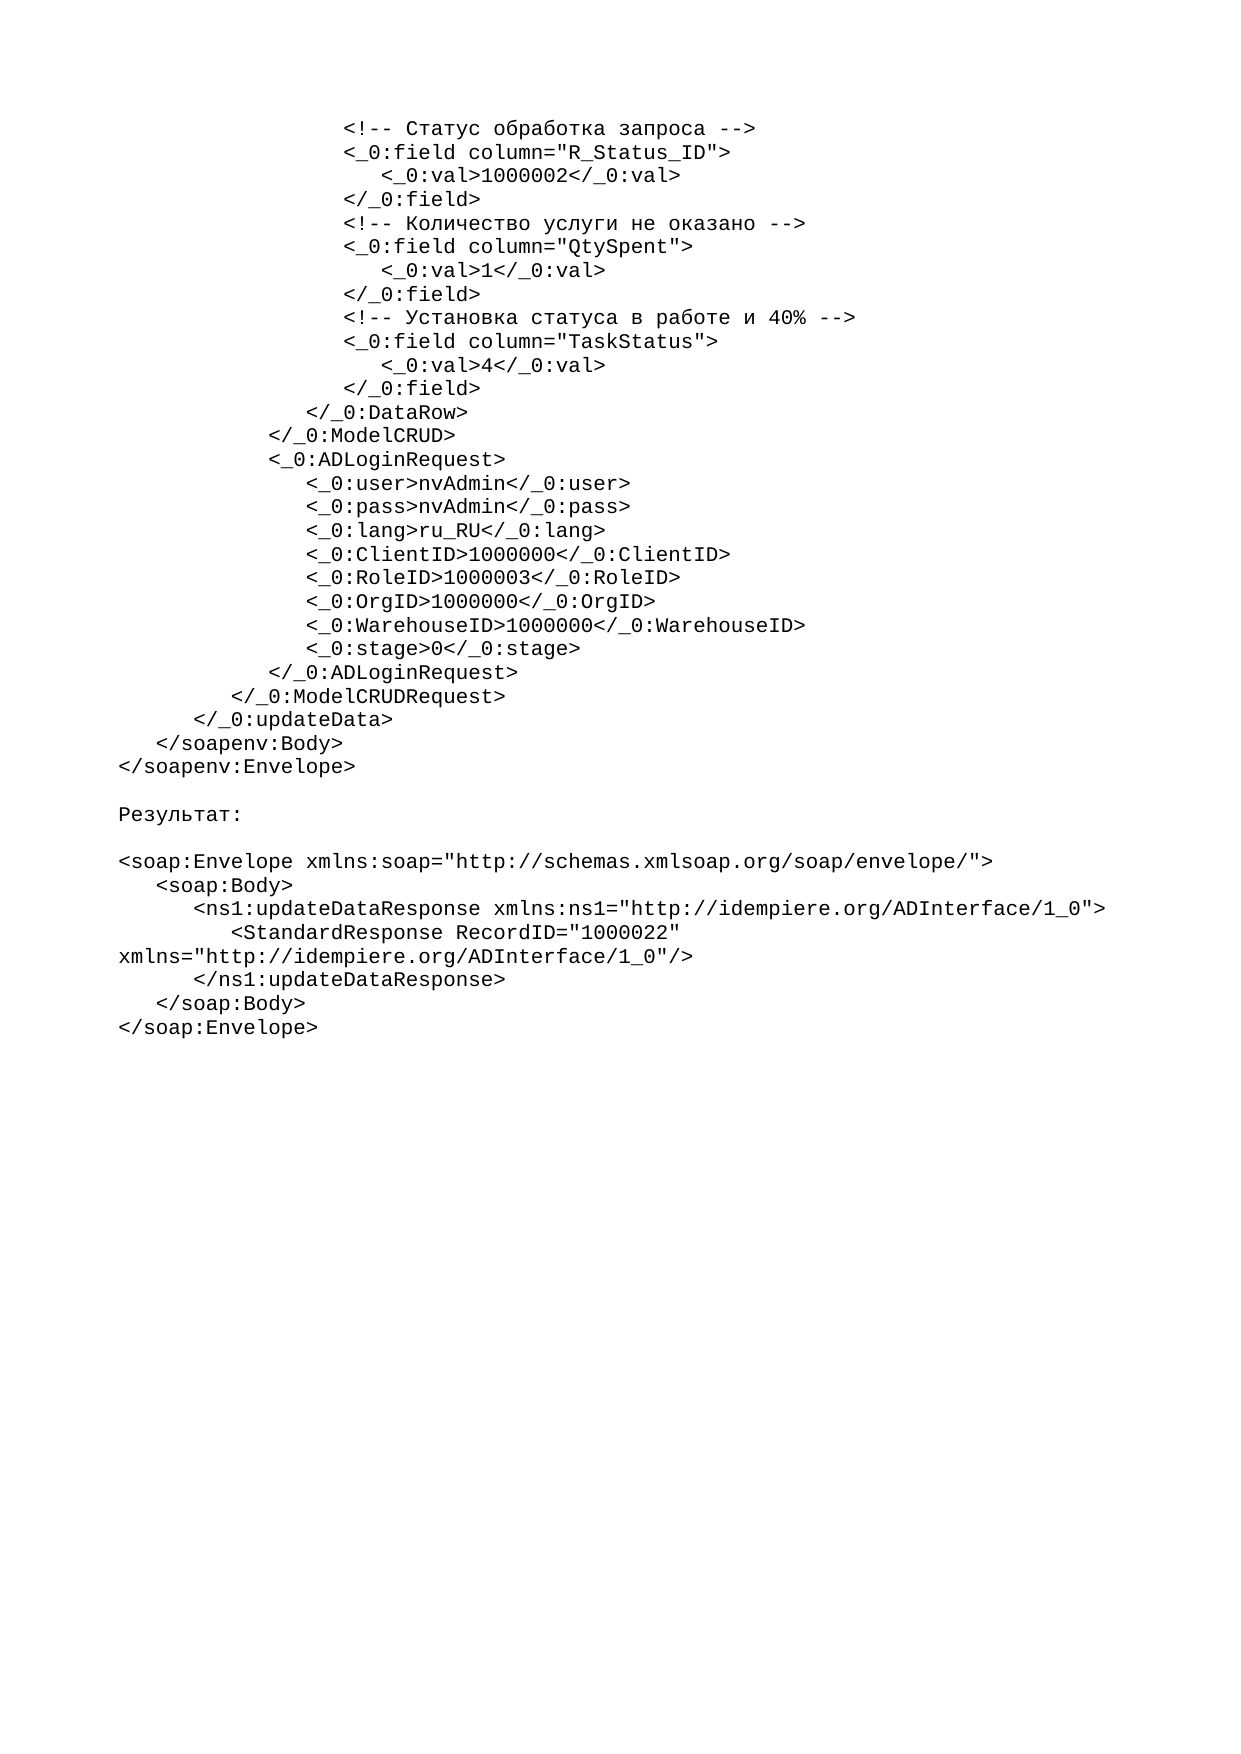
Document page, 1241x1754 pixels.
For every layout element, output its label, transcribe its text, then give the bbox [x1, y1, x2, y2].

text </soapenv:Envelope> [118, 757, 1122, 780]
text <_0:WarehouseID>1000000</_0:WarehouseID> [118, 615, 1122, 638]
text Результат: [118, 804, 1122, 827]
text </_0:DataRow> [118, 402, 1122, 426]
text <_0:field column="TaskStatus"> [118, 331, 1122, 354]
text <_0:val>1000002</_0:val> [118, 165, 1122, 189]
text </soap:Body> [118, 993, 1122, 1017]
text </_0:ModelCRUDRequest> [118, 686, 1122, 709]
text <!-- Количество услуги не оказано --> [118, 213, 1122, 236]
text <_0:field column="R_Status_ID"> [118, 142, 1122, 165]
text </_0:ModelCRUD> [118, 426, 1122, 449]
text <ns1:updateDataResponse xmlns:ns1="http://idempiere.org/ADInterface/1_0"> [118, 898, 1122, 922]
text <_0:field column="QtySpent"> [118, 236, 1122, 260]
text </soap:Envelope> [118, 1017, 1122, 1040]
text <soap:Body> [118, 875, 1122, 898]
text <_0:OrgID>1000000</_0:OrgID> [118, 591, 1122, 615]
text </_0:field> [118, 284, 1122, 307]
text <StandardResponse RecordID="1000022" xmlns="http://idempiere.org/ADInterface/1_0"/> [118, 922, 1122, 969]
text <soap:Envelope xmlns:soap="http://schemas.xmlsoap.org/soap/envelope/"> [118, 851, 1122, 875]
text </soapenv:Body> [118, 733, 1122, 757]
text <!-- Статус обработка запроса --> [118, 118, 1122, 142]
text <!-- Установка статуса в работе и 40% --> [118, 307, 1122, 331]
text </_0:field> [118, 189, 1122, 213]
text <_0:user>nvAdmin</_0:user> [118, 473, 1122, 496]
text </_0:ADLoginRequest> [118, 662, 1122, 686]
text </_0:field> [118, 378, 1122, 402]
text <_0:val>4</_0:val> [118, 354, 1122, 378]
text </ns1:updateDataResponse> [118, 969, 1122, 993]
text <_0:lang>ru_RU</_0:lang> [118, 520, 1122, 544]
text <_0:ADLoginRequest> [118, 449, 1122, 473]
text <_0:pass>nvAdmin</_0:pass> [118, 496, 1122, 520]
text <_0:val>1</_0:val> [118, 260, 1122, 284]
text </_0:updateData> [118, 709, 1122, 733]
text <_0:RoleID>1000003</_0:RoleID> [118, 567, 1122, 591]
text <_0:ClientID>1000000</_0:ClientID> [118, 544, 1122, 567]
text <_0:stage>0</_0:stage> [118, 638, 1122, 662]
